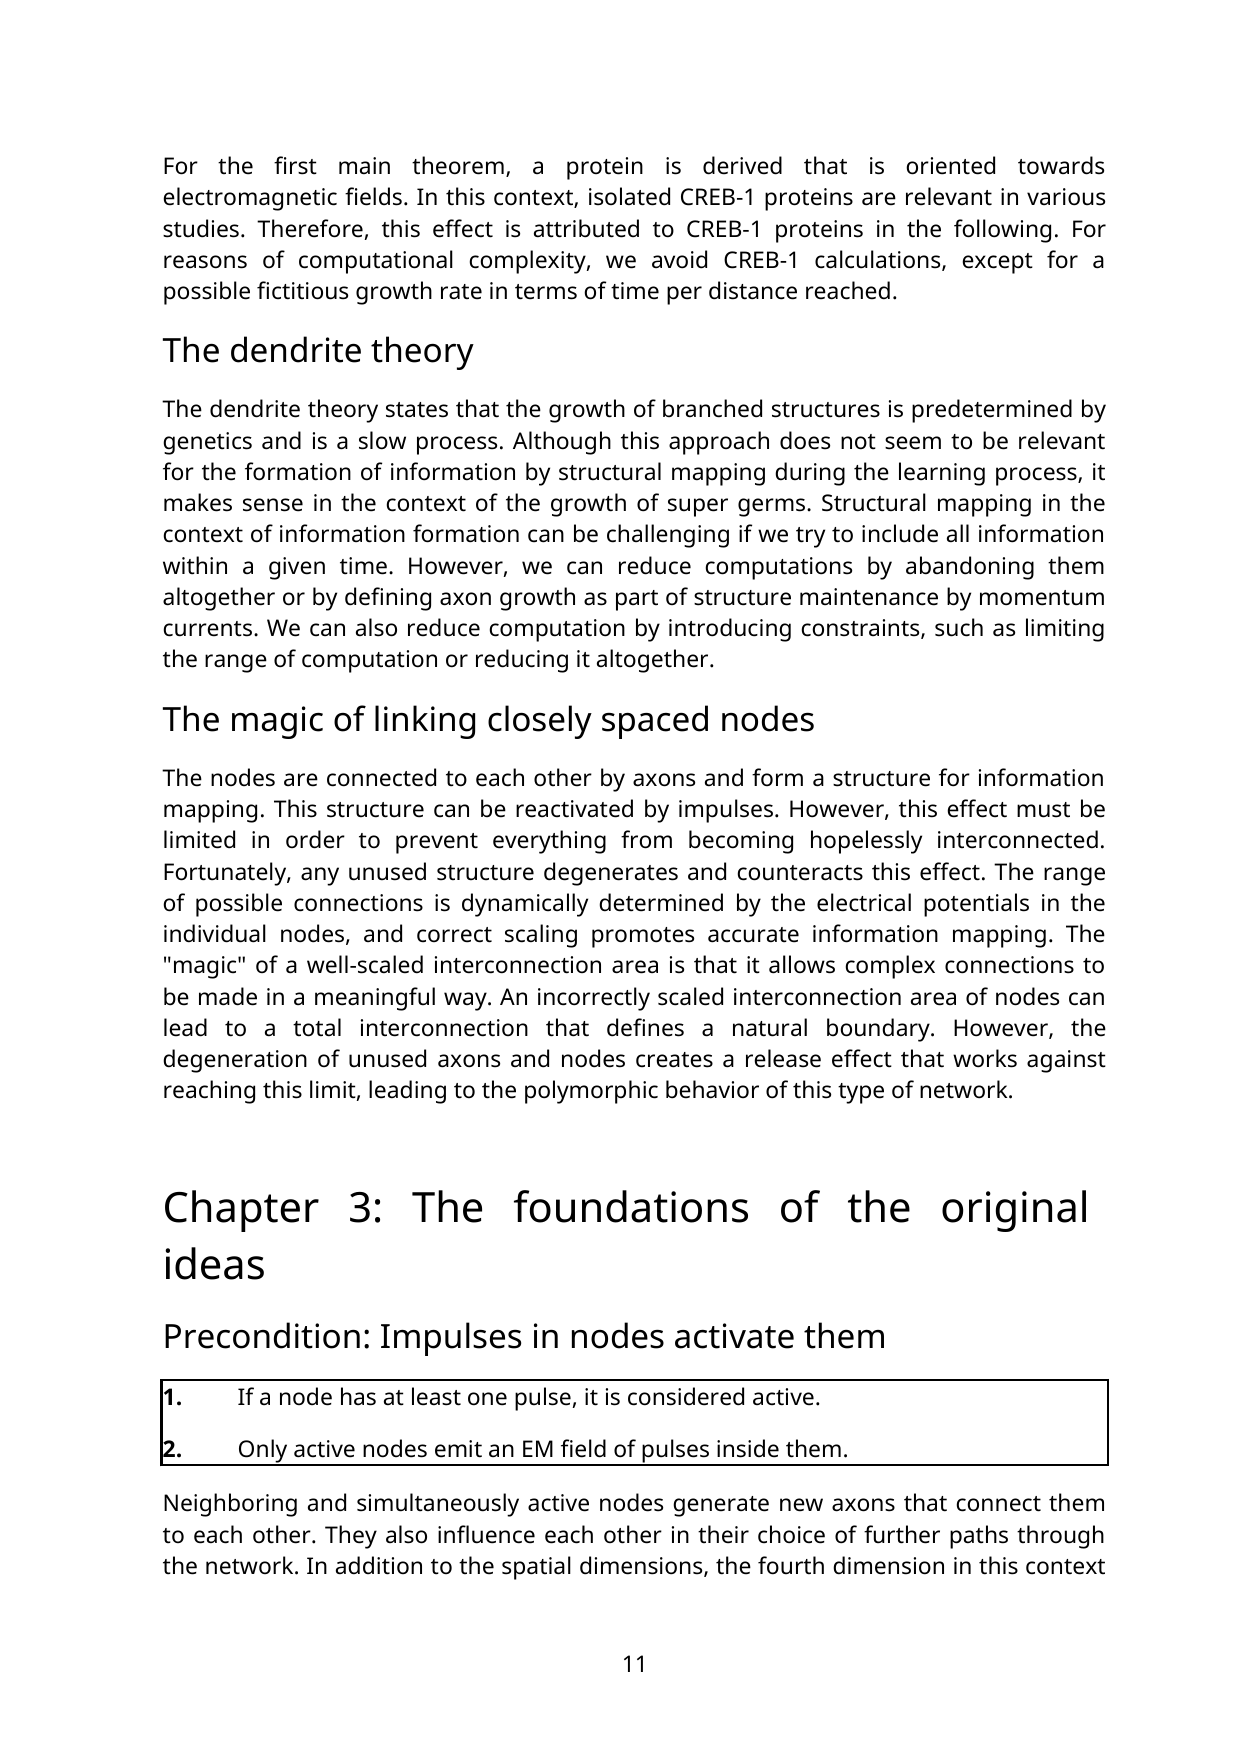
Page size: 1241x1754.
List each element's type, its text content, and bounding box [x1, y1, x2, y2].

subtitle Precondition: Impulses in nodes activate them [162, 1313, 1090, 1358]
list If a node has at least one pulse, it is considered active. [163, 1381, 1107, 1412]
subtitle The dendrite theory [162, 327, 1090, 372]
subtitle Chapter 3: The foundations of the original ideas [162, 1178, 1090, 1292]
text For the first main theorem, a protein is derived that is oriented towards electromagnetic fields. In this context, isolated CREB-1 proteins are relevant in various studies. Therefore, this effect is attributed to CREB-1 proteins in the following. For reasons of computational complexity, we avoid CREB-1 calculations, except for a possible fictitious growth rate in terms of time per distance reached. [162, 150, 1107, 306]
text Neighboring and simultaneously active nodes generate new axons that connect them to each other. They also influence each other in their choice of further paths through the network. In addition to the spatial dimensions, the fourth dimension in this context [162, 1487, 1107, 1581]
subtitle The magic of linking closely spaced nodes [162, 695, 1090, 741]
text The nodes are connected to each other by axons and form a structure for information mapping. This structure can be reactivated by impulses. However, this effect must be limited in order to prevent everything from becoming hopelessly interconnected. Fortunately, any unused structure degenerates and counteracts this effect. The range of possible connections is dynamically determined by the electrical potentials in the individual nodes, and correct scaling promotes accurate information mapping. The "magic" of a well-scaled interconnection area is that it allows complex connections to be made in a meaningful way. An incorrectly scaled interconnection area of nodes can lead to a total interconnection that defines a natural boundary. However, the degeneration of unused axons and nodes creates a release effect that works against reaching this limit, leading to the polymorphic behavior of this type of network. [162, 762, 1107, 1105]
list Only active nodes emit an EM field of pulses inside them. [163, 1431, 1107, 1464]
text The dendrite theory states that the growth of branched structures is predetermined by genetics and is a slow process. Although this approach does not seem to be relevant for the formation of information by structural mapping during the learning process, it makes sense in the context of the growth of super germs. Structural mapping in the context of information formation can be challenging if we try to include all information within a given time. However, we can reduce computations by abandoning them altogether or by defining axon growth as part of structure maintenance by momentum currents. We can also reduce computation by introducing constraints, such as limiting the range of computation or reducing it altogether. [162, 393, 1107, 674]
